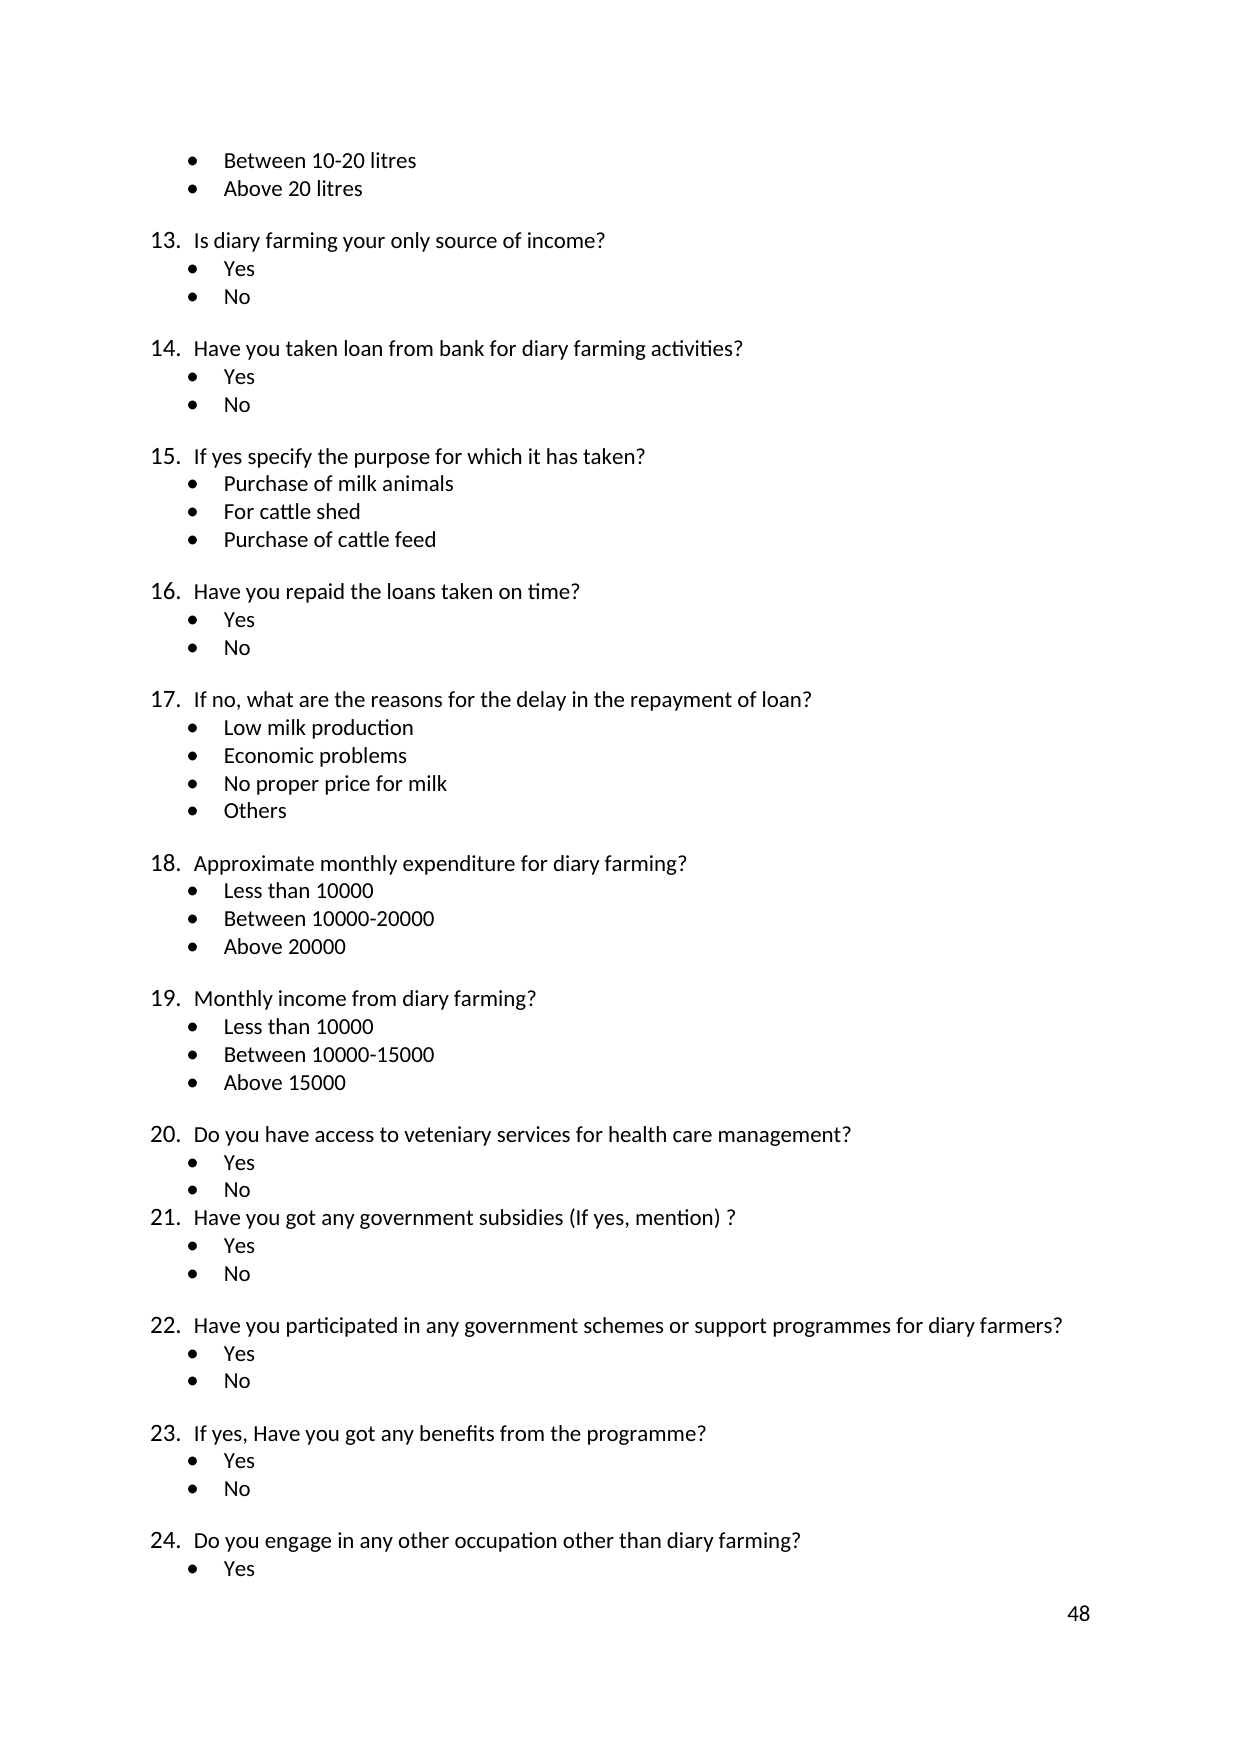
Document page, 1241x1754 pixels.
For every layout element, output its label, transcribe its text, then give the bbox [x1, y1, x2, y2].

list Yes [186, 365, 1090, 390]
list Above 20 litres [186, 178, 1090, 203]
list Between 10-20 litres [186, 150, 1090, 175]
list No [186, 393, 1090, 418]
list Economic problems [186, 744, 1090, 769]
list No [186, 1478, 1090, 1503]
list Yes [186, 1558, 1090, 1583]
list Have you taken loan from bank for diary farming activities? [150, 338, 1090, 363]
list Yes [186, 1342, 1090, 1367]
list Yes [186, 1234, 1090, 1259]
list Approximate monthly expenditure for diary farming? [150, 852, 1090, 877]
list No [186, 1179, 1090, 1204]
list Low milk production [186, 717, 1090, 742]
list Between 10000-20000 [186, 908, 1090, 933]
list If no, what are the reasons for the delay in the repayment of loan? [150, 689, 1090, 714]
list Above 15000 [186, 1071, 1090, 1096]
list Yes [186, 1151, 1090, 1176]
list Do you engage in any other occupation other than diary farming? [150, 1530, 1090, 1555]
list Yes [186, 258, 1090, 283]
list If yes, Have you got any benefits from the programme? [150, 1422, 1090, 1447]
list Monthly income from diary farming? [150, 988, 1090, 1013]
list Do you have access to veteniary services for health care management? [150, 1123, 1090, 1148]
list Purchase of cattle feed [186, 529, 1090, 554]
list Have you got any government subsidies (If yes, mention) ? [150, 1207, 1090, 1232]
list Yes [186, 1450, 1090, 1475]
list Between 10000-15000 [186, 1043, 1090, 1068]
list Above 20000 [186, 936, 1090, 961]
list Have you participated in any government schemes or support programmes for diary farmers? [150, 1314, 1090, 1339]
list No [186, 1370, 1090, 1395]
list Less than 10000 [186, 1016, 1090, 1041]
list Others [186, 800, 1090, 825]
list No [186, 636, 1090, 661]
list If yes specify the purpose for which it has taken? [150, 445, 1090, 470]
list Purchase of milk animals [186, 473, 1090, 498]
list No proper price for milk [186, 772, 1090, 797]
list Less than 10000 [186, 880, 1090, 905]
list Is diary farming your only source of income? [150, 230, 1090, 255]
list No [186, 286, 1090, 311]
list Yes [186, 609, 1090, 634]
list Have you repaid the loans taken on time? [150, 581, 1090, 606]
list For cattle shed [186, 501, 1090, 526]
list No [186, 1262, 1090, 1287]
